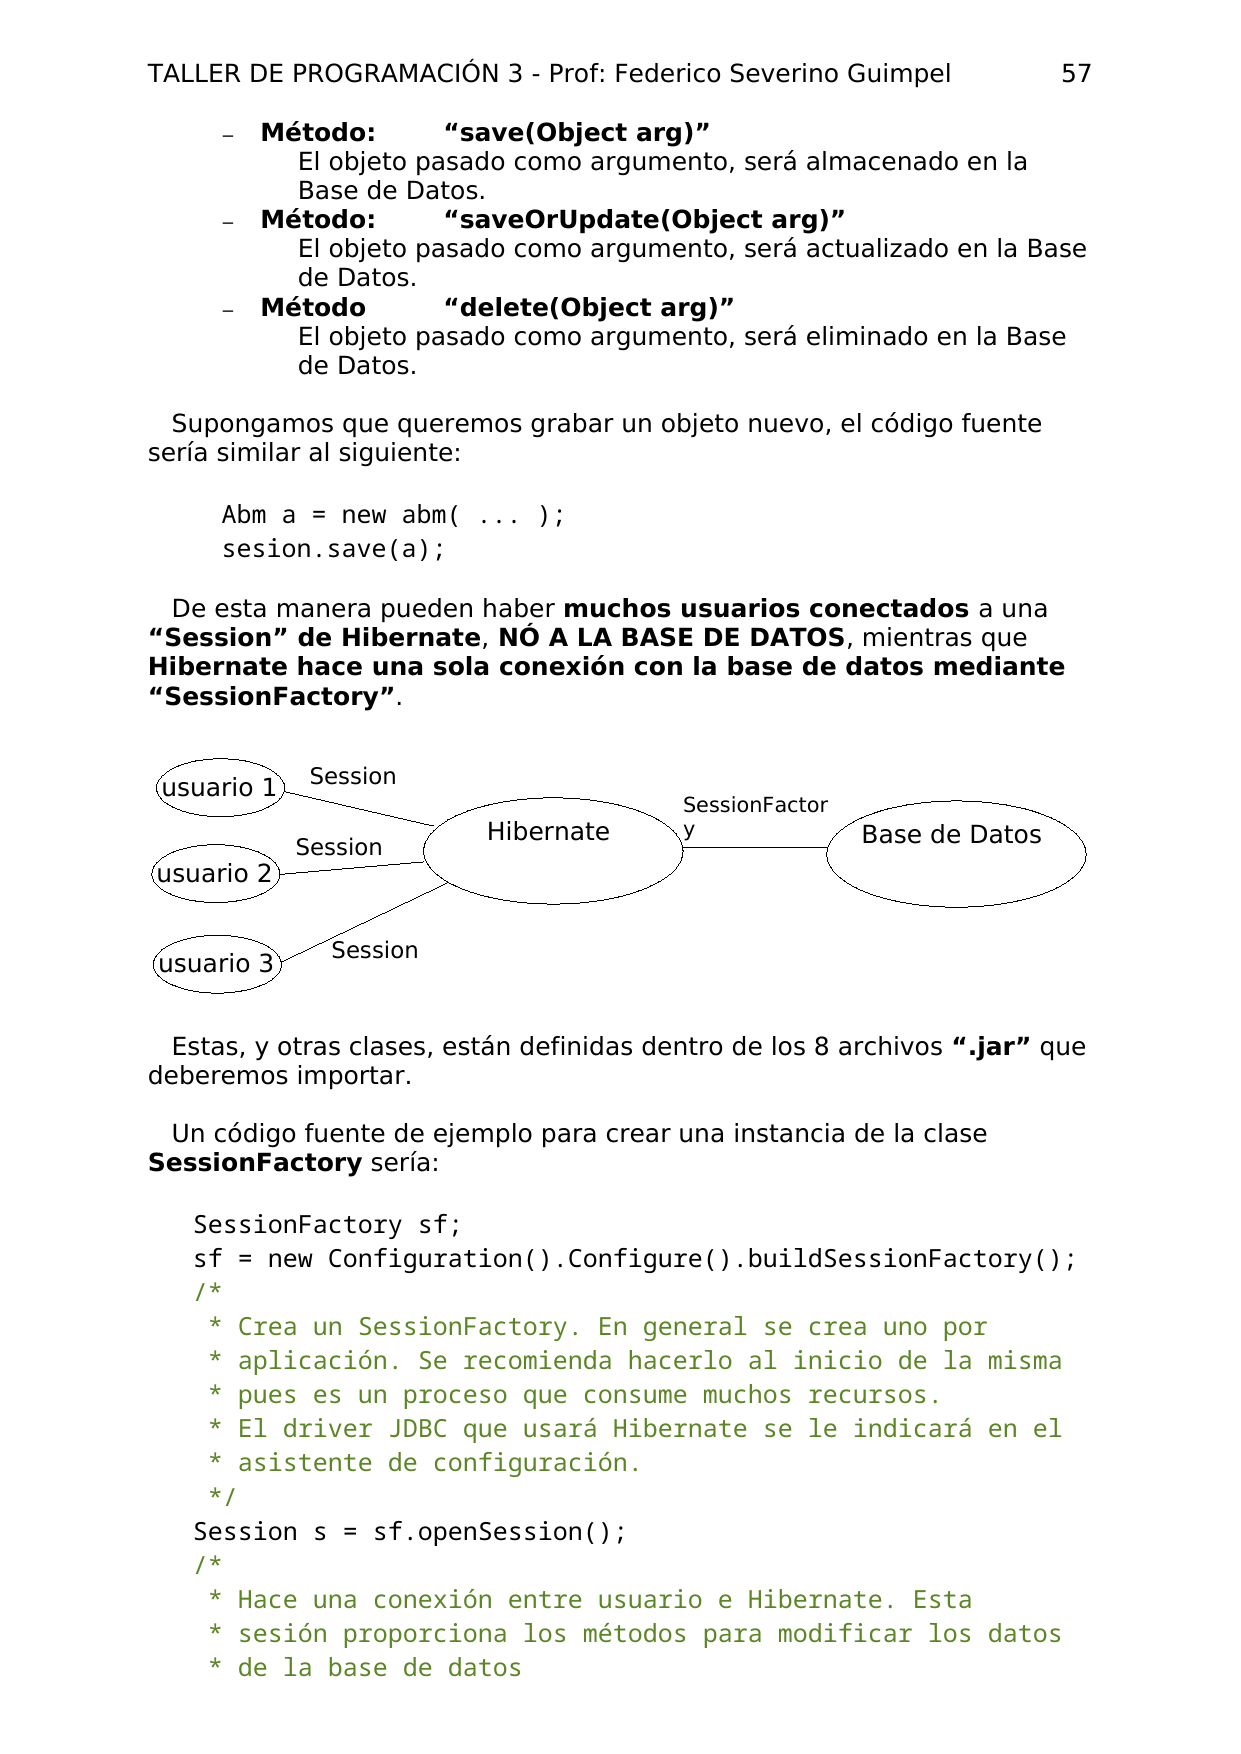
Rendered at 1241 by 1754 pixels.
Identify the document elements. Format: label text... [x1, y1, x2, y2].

text Session s = sf.openSession(); [148, 1513, 1093, 1547]
text * Hace una conexión entre usuario e Hibernate. Esta [148, 1581, 1093, 1615]
text Abm a = new abm( ... ); [148, 497, 1093, 531]
text Supongamos que queremos grabar un objeto nuevo, el código fuente sería similar al siguiente: [148, 409, 1093, 468]
list Método “delete(Object arg)” [223, 293, 1093, 322]
text Estas, y otras clases, están definidas dentro de los 8 archivos “.jar” que deberemos importar. [148, 1032, 1093, 1090]
text SessionFactory sf; [148, 1207, 1093, 1241]
list El objeto pasado como argumento, será eliminado en la Base de Datos. [260, 322, 1093, 380]
list El objeto pasado como argumento, será almacenado en la Base de Datos. [260, 147, 1093, 205]
text * sesión proporciona los métodos para modificar los datos [148, 1615, 1093, 1649]
text * aplicación. Se recomienda hacerlo al inicio de la misma [148, 1343, 1093, 1377]
text /* [148, 1275, 1093, 1309]
text Un código fuente de ejemplo para crear una instancia de la clase SessionFactory sería: [148, 1119, 1093, 1177]
list El objeto pasado como argumento, será actualizado en la Base de Datos. [260, 234, 1093, 293]
text sf = new Configuration().Configure().buildSessionFactory(); [148, 1241, 1093, 1275]
text De esta manera pueden haber muchos usuarios conectados a una “Session” de Hibernate, NÓ A LA BASE DE DATOS, mientras que Hibernate hace una sola conexión con la base de datos mediante “SessionFactory”. [148, 594, 1093, 711]
text /* [148, 1547, 1093, 1581]
text */ [148, 1479, 1093, 1513]
text * pues es un proceso que consume muchos recursos. [148, 1377, 1093, 1411]
list Método: “saveOrUpdate(Object arg)” [223, 205, 1093, 234]
list Método: “save(Object arg)” [223, 118, 1093, 147]
text * asistente de configuración. [148, 1445, 1093, 1479]
text * Crea un SessionFactory. En general se crea uno por [148, 1309, 1093, 1343]
text sesion.save(a); [148, 531, 1093, 565]
text * de la base de datos [148, 1649, 1093, 1683]
text * El driver JDBC que usará Hibernate se le indicará en el [148, 1411, 1093, 1445]
